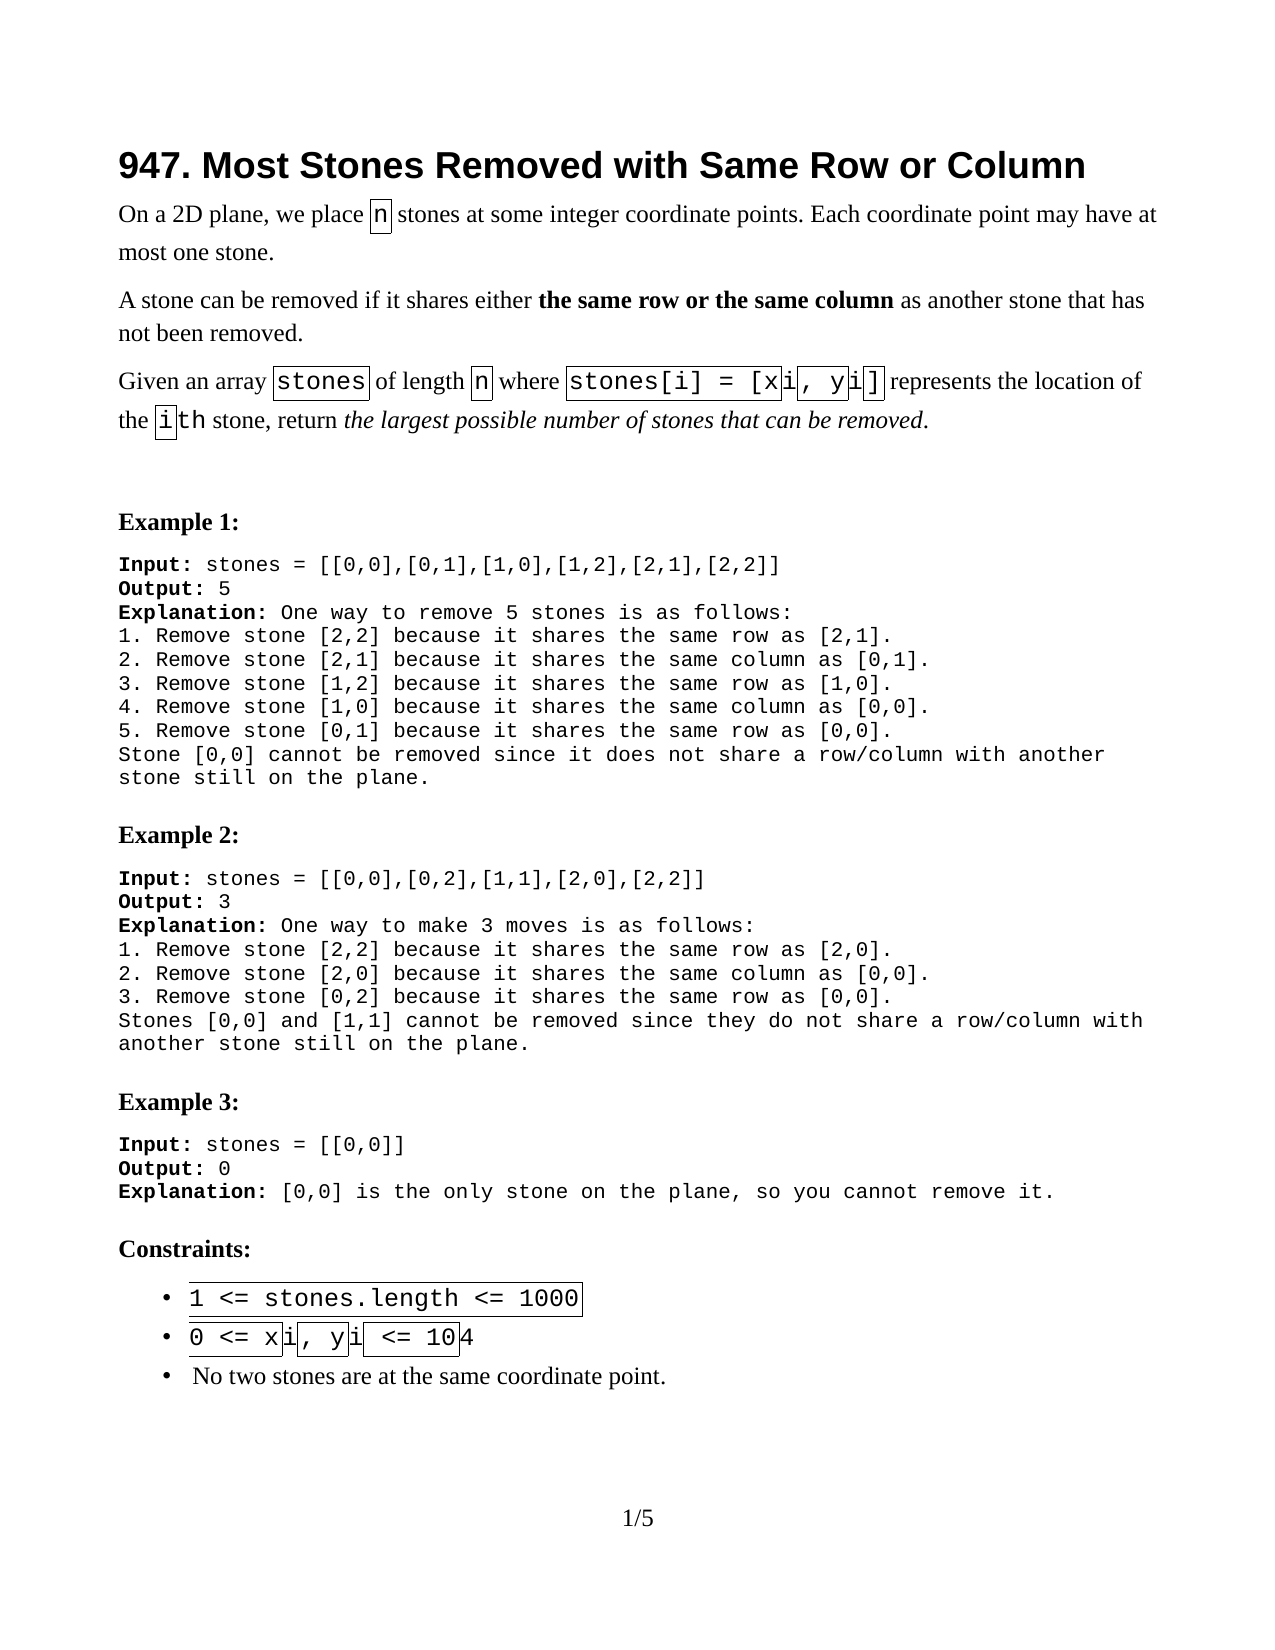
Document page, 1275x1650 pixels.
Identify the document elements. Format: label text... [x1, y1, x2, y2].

list 0 <= xi, yi <= 104 [460, 1322, 1157, 1356]
text Stones [0,0] and [1,1] cannot be removed since they do not share a row/column with another stone still on the plane. [118, 1010, 1157, 1057]
text 4. Remove stone [1,0] because it shares the same column as [0,0]. [118, 696, 1157, 720]
text Explanation: One way to remove 5 stones is as follows: [118, 602, 1157, 625]
text 1. Remove stone [2,2] because it shares the same row as [2,1]. [118, 625, 1157, 649]
text Stone [0,0] cannot be removed since it does not share a row/column with another stone still on the plane. [118, 743, 1157, 791]
text 2. Remove stone [2,0] because it shares the same column as [0,0]. [118, 962, 1157, 986]
subtitle 947. Most Stones Removed with Same Row or Column [118, 143, 1157, 186]
text Output: 5 [118, 578, 1157, 602]
text 3. Remove stone [1,2] because it shares the same row as [1,0]. [118, 673, 1157, 696]
text Explanation: One way to make 3 moves is as follows: [118, 915, 1157, 939]
text On a 2D plane, we place n stones at some integer coordinate points. Each coordinate point may have at most one stone. [118, 199, 1157, 266]
text Input: stones = [[0,0]] [118, 1134, 1157, 1158]
text 3. Remove stone [0,2] because it shares the same row as [0,0]. [118, 986, 1157, 1010]
text 5. Remove stone [0,1] because it shares the same row as [0,0]. [118, 720, 1157, 743]
list [583, 1282, 1157, 1317]
list 0 <= xi, yi <= 104 [162, 1322, 282, 1356]
text Explanation: [0,0] is the only stone on the plane, so you cannot remove it. [118, 1181, 1157, 1205]
text Input: stones = [[0,0],[0,1],[1,0],[1,2],[2,1],[2,2]] [118, 554, 1157, 578]
text Example 2: [118, 820, 1157, 849]
text 2. Remove stone [2,1] because it shares the same column as [0,1]. [118, 649, 1157, 673]
text Output: 0 [118, 1158, 1157, 1181]
text Given an array stones of length n where stones[i] = [xi, yi] represents the location of the ith stone, return the largest possible number of stones that can be removed. [118, 366, 1157, 439]
list 0 <= xi, yi <= 104 [298, 1323, 348, 1356]
list 0 <= xi, yi <= 104 [283, 1322, 297, 1356]
text A stone can be removed if it shares either the same row or the same column as another stone that has not been removed. [118, 285, 1157, 347]
list 1 <= stones.length <= 1000 [162, 1282, 582, 1317]
text Example 1: [118, 507, 1157, 536]
text Input: stones = [[0,0],[0,2],[1,1],[2,0],[2,2]] [118, 868, 1157, 892]
list No two stones are at the same coordinate point. [162, 1361, 1157, 1390]
text Example 3: [118, 1087, 1157, 1115]
text Output: 3 [118, 892, 1157, 915]
text 1. Remove stone [2,2] because it shares the same row as [2,0]. [118, 939, 1157, 962]
list 0 <= xi, yi <= 104 [364, 1323, 459, 1356]
text Constraints: [118, 1234, 1157, 1263]
list 0 <= xi, yi <= 104 [349, 1322, 363, 1356]
